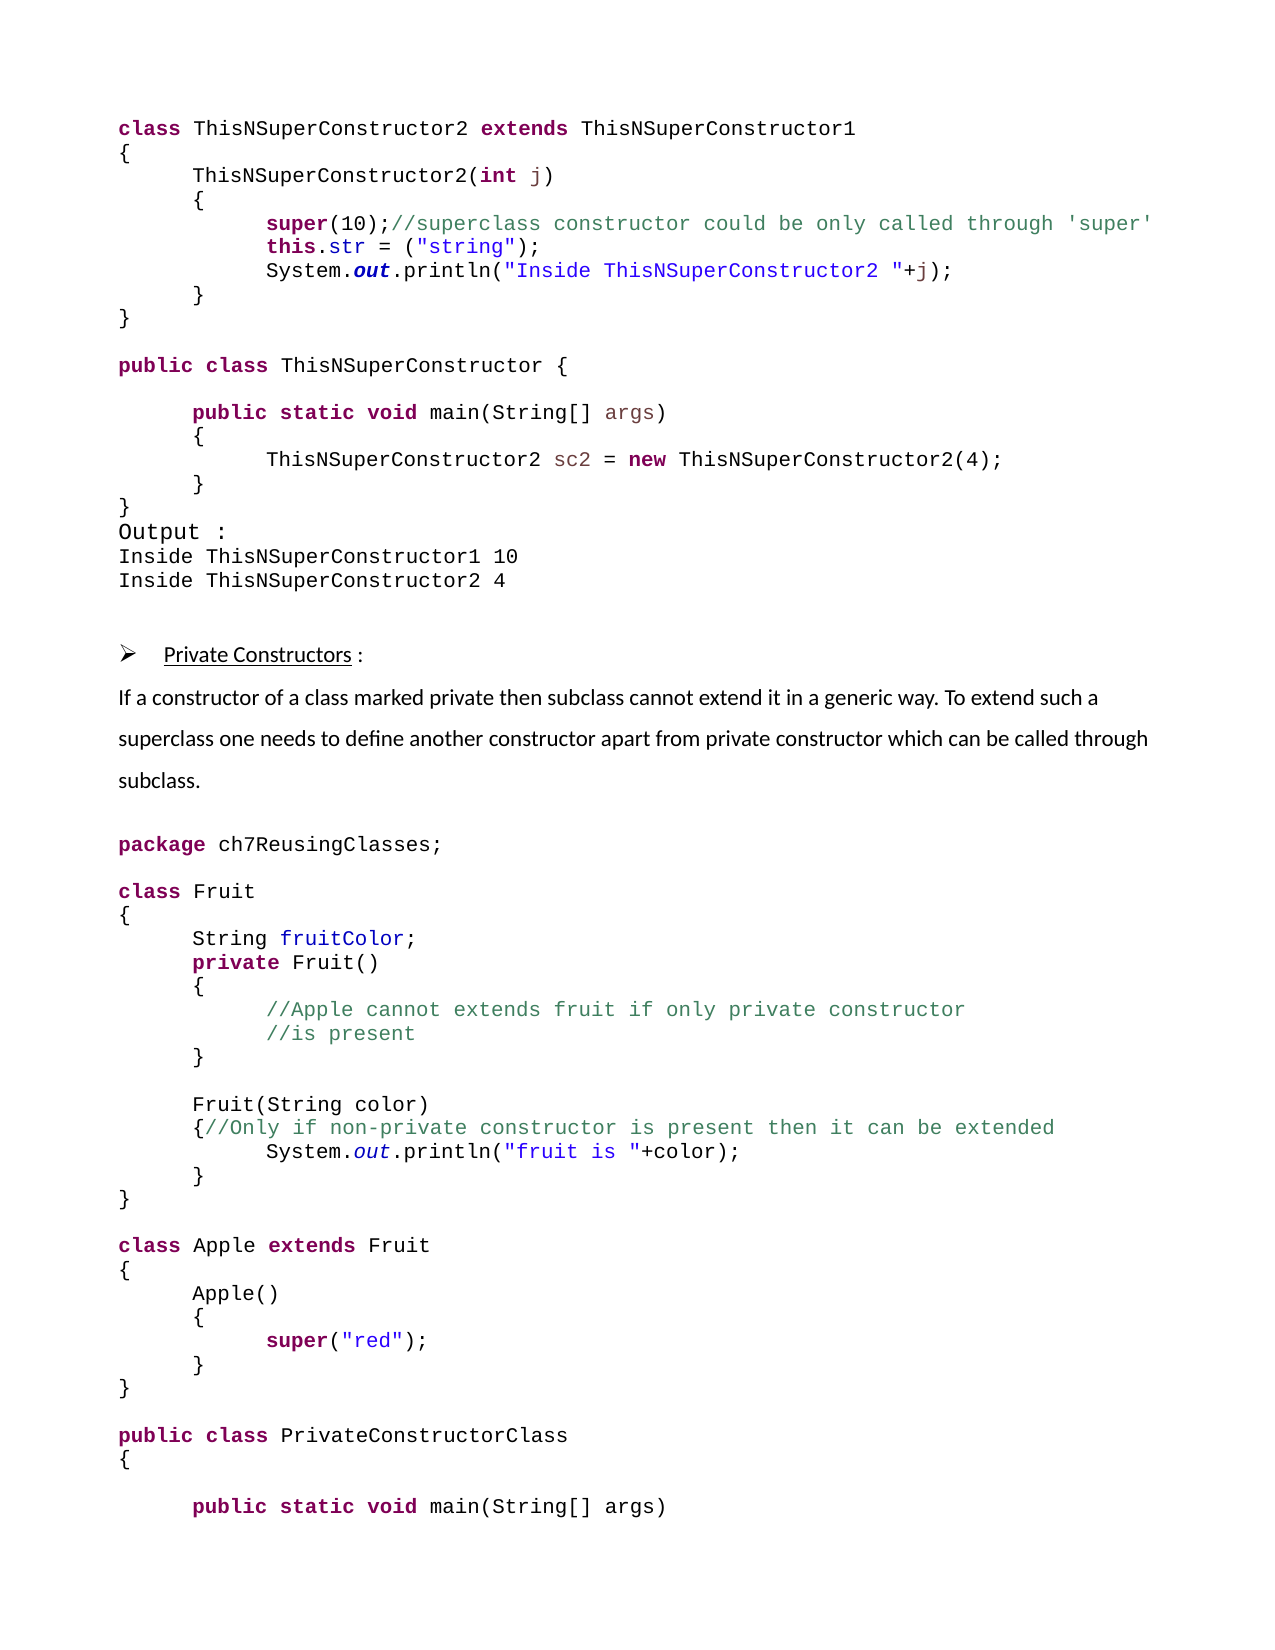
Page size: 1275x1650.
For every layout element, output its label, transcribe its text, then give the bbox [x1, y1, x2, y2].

text } [118, 473, 1157, 496]
text System.out.println("fruit is "+color); [118, 1141, 1157, 1164]
text } [118, 1188, 1157, 1212]
text { [118, 904, 1157, 928]
text //is present [118, 1023, 1157, 1046]
text public class ThisNSuperConstructor { [118, 354, 1157, 378]
text package ch7ReusingClasses; [118, 833, 1157, 857]
text public static void main(String[] args) [118, 1496, 1157, 1519]
text { [118, 1306, 1157, 1330]
text { [118, 1259, 1157, 1283]
text super(10);//superclass constructor could be only called through 'super' [118, 213, 1157, 236]
text class ThisNSuperConstructor2 extends ThisNSuperConstructor1 [118, 118, 1157, 142]
text Inside ThisNSuperConstructor2 4 [118, 570, 1157, 593]
text public static void main(String[] args) [118, 402, 1157, 426]
text { [118, 189, 1157, 213]
text Inside ThisNSuperConstructor1 10 [118, 546, 1157, 570]
text Apple() [118, 1283, 1157, 1306]
text } [118, 496, 1157, 520]
text ThisNSuperConstructor2 sc2 = new ThisNSuperConstructor2(4); [118, 449, 1157, 473]
text public class PrivateConstructorClass [118, 1425, 1157, 1448]
text class Apple extends Fruit [118, 1236, 1157, 1259]
text System.out.println("Inside ThisNSuperConstructor2 "+j); [118, 260, 1157, 284]
text Output : [118, 520, 1157, 546]
text } [118, 1354, 1157, 1377]
text {//Only if non-private constructor is present then it can be extended [118, 1117, 1157, 1141]
text this.str = ("string"); [118, 236, 1157, 260]
text String fruitColor; [118, 928, 1157, 952]
text } [118, 284, 1157, 307]
text private Fruit() [118, 952, 1157, 975]
text { [118, 142, 1157, 165]
text { [118, 1448, 1157, 1472]
text } [118, 1164, 1157, 1188]
text { [118, 975, 1157, 999]
text { [118, 426, 1157, 449]
text //Apple cannot extends fruit if only private constructor [118, 999, 1157, 1023]
text class Fruit [118, 881, 1157, 904]
text } [118, 1046, 1157, 1070]
text Fruit(String color) [118, 1094, 1157, 1117]
text super("red"); [118, 1330, 1157, 1354]
text } [118, 1377, 1157, 1401]
list Private Constructors : [118, 641, 1157, 669]
text } [118, 307, 1157, 331]
text ThisNSuperConstructor2(int j) [118, 165, 1157, 189]
text If a constructor of a class marked private then subclass cannot extend it in a generic way. To extend such a superclass one needs to define another constructor apart from private constructor which can be called through subclass. [118, 683, 1157, 794]
